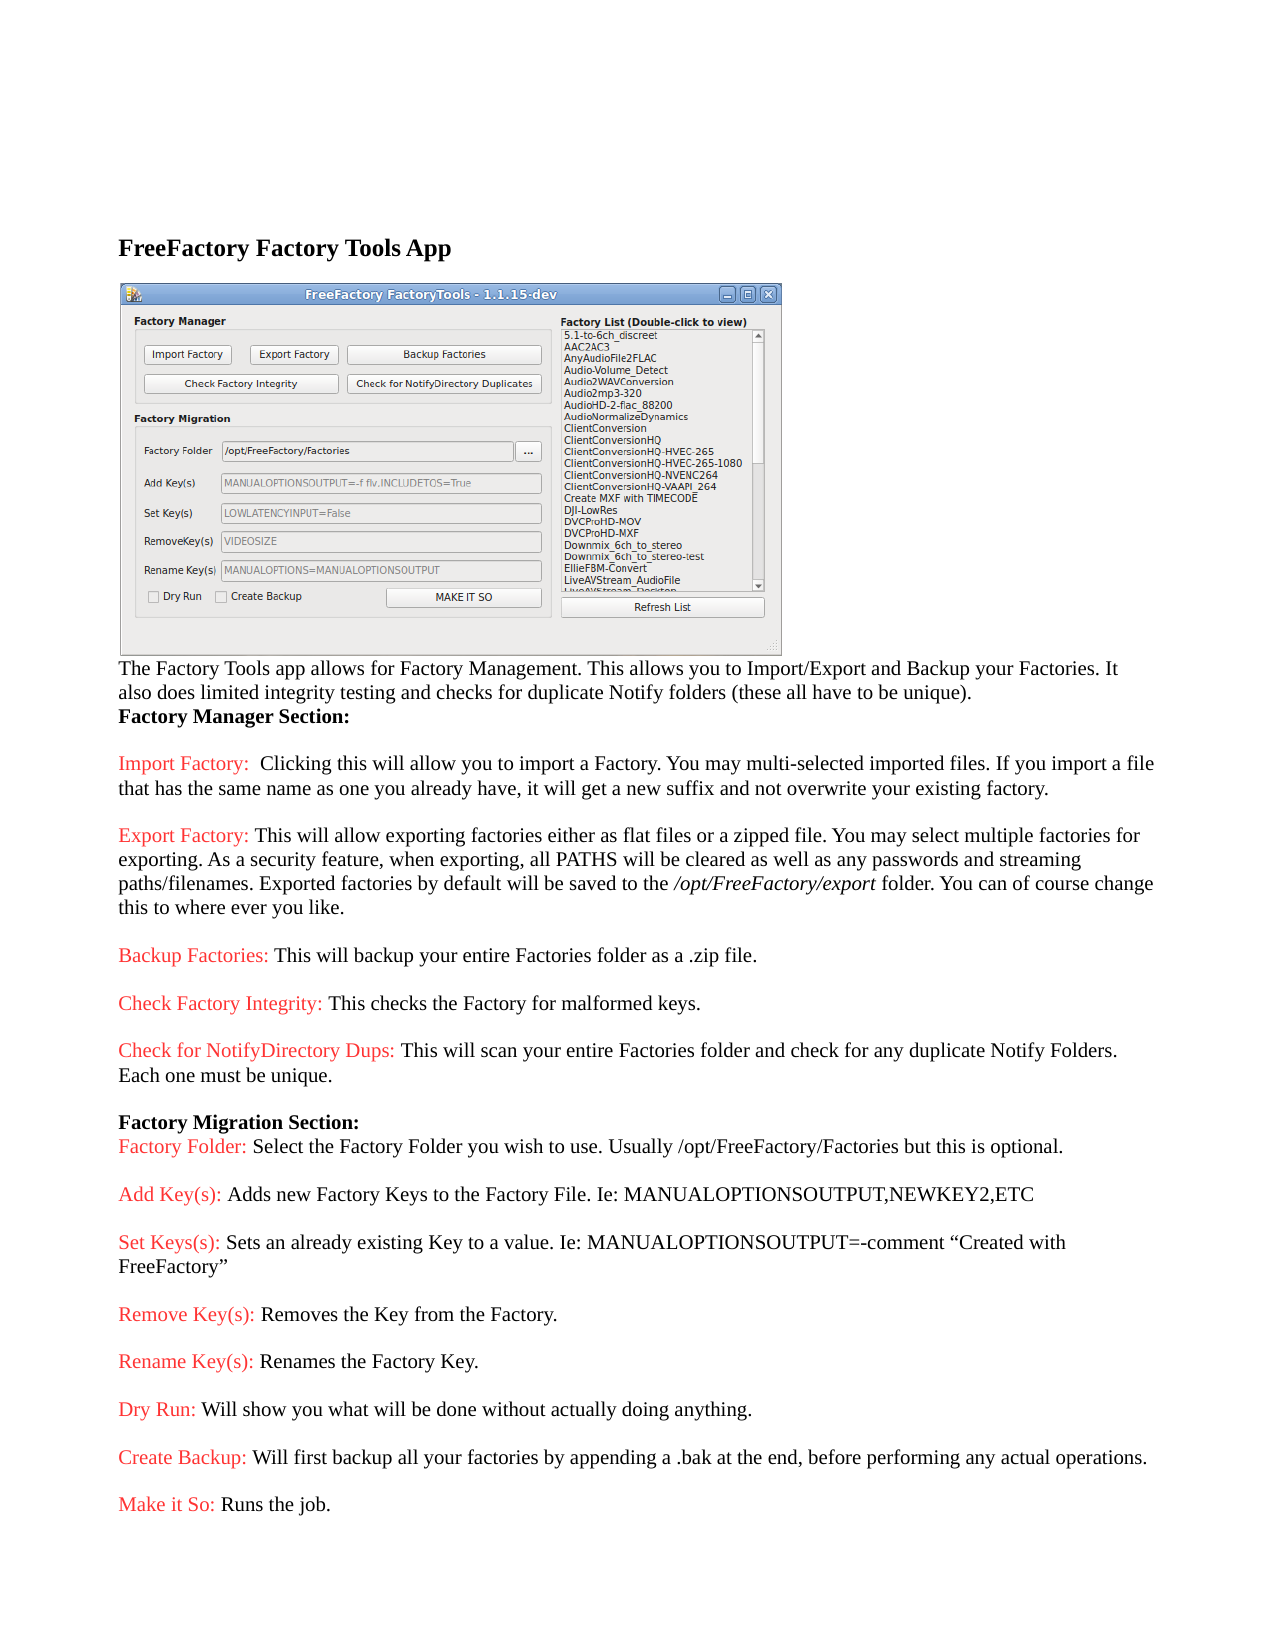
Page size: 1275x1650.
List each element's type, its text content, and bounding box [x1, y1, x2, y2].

text Create Backup: Will first backup all your factories by appending a .bak at the end, before performing any actual operations. [118, 1444, 1157, 1469]
text Factory Folder: Select the Factory Folder you wish to use. Usually /opt/FreeFactory/Factories but this is optional. [118, 1134, 1157, 1158]
text Make it So: Runs the job. [118, 1492, 1157, 1516]
text Backup Factories: This will backup your entire Factories folder as a .zip file. [118, 943, 1157, 967]
text Factory Manager Section: [118, 704, 1157, 728]
text The Factory Tools app allows for Factory Management. This allows you to Import/Export and Backup your Factories. It also does limited integrity testing and checks for duplicate Notify folders (these all have to be unique). [118, 262, 1157, 704]
text Check Factory Integrity: This checks the Factory for malformed keys. [118, 991, 1157, 1015]
text FreeFactory Factory Tools App [118, 233, 1157, 262]
text Dry Run: Will show you what will be done without actually doing anything. [118, 1397, 1157, 1421]
text Import Factory: Clicking this will allow you to import a Factory. You may multi-selected imported files. If you import a file that has the same name as one you already have, it will get a new suffix and not overwrite your existing factory. [118, 751, 1157, 799]
text Check for NotifyDirectory Dups: This will scan your entire Factories folder and check for any duplicate Notify Folders. Each one must be unique. [118, 1038, 1157, 1087]
picture [120, 283, 782, 656]
text Add Key(s): Adds new Factory Keys to the Factory File. Ie: MANUALOPTIONSOUTPUT,NEWKEY2,ETC [118, 1182, 1157, 1206]
text Export Factory: This will allow exporting factories either as flat files or a zipped file. You may select multiple factories for exporting. As a security feature, when exporting, all PATHS will be cleared as well as any passwords and streaming paths/filenames. Exported factories by default will be saved to the /opt/FreeFactory/export folder. You can of course change this to where ever you like. [118, 823, 1157, 919]
text Factory Migration Section: [118, 1110, 1157, 1134]
text Set Keys(s): Sets an already existing Key to a value. Ie: MANUALOPTIONSOUTPUT=-comment “Created with FreeFactory” [118, 1230, 1157, 1278]
text Rename Key(s): Renames the Factory Key. [118, 1349, 1157, 1373]
text Remove Key(s): Removes the Key from the Factory. [118, 1301, 1157, 1326]
